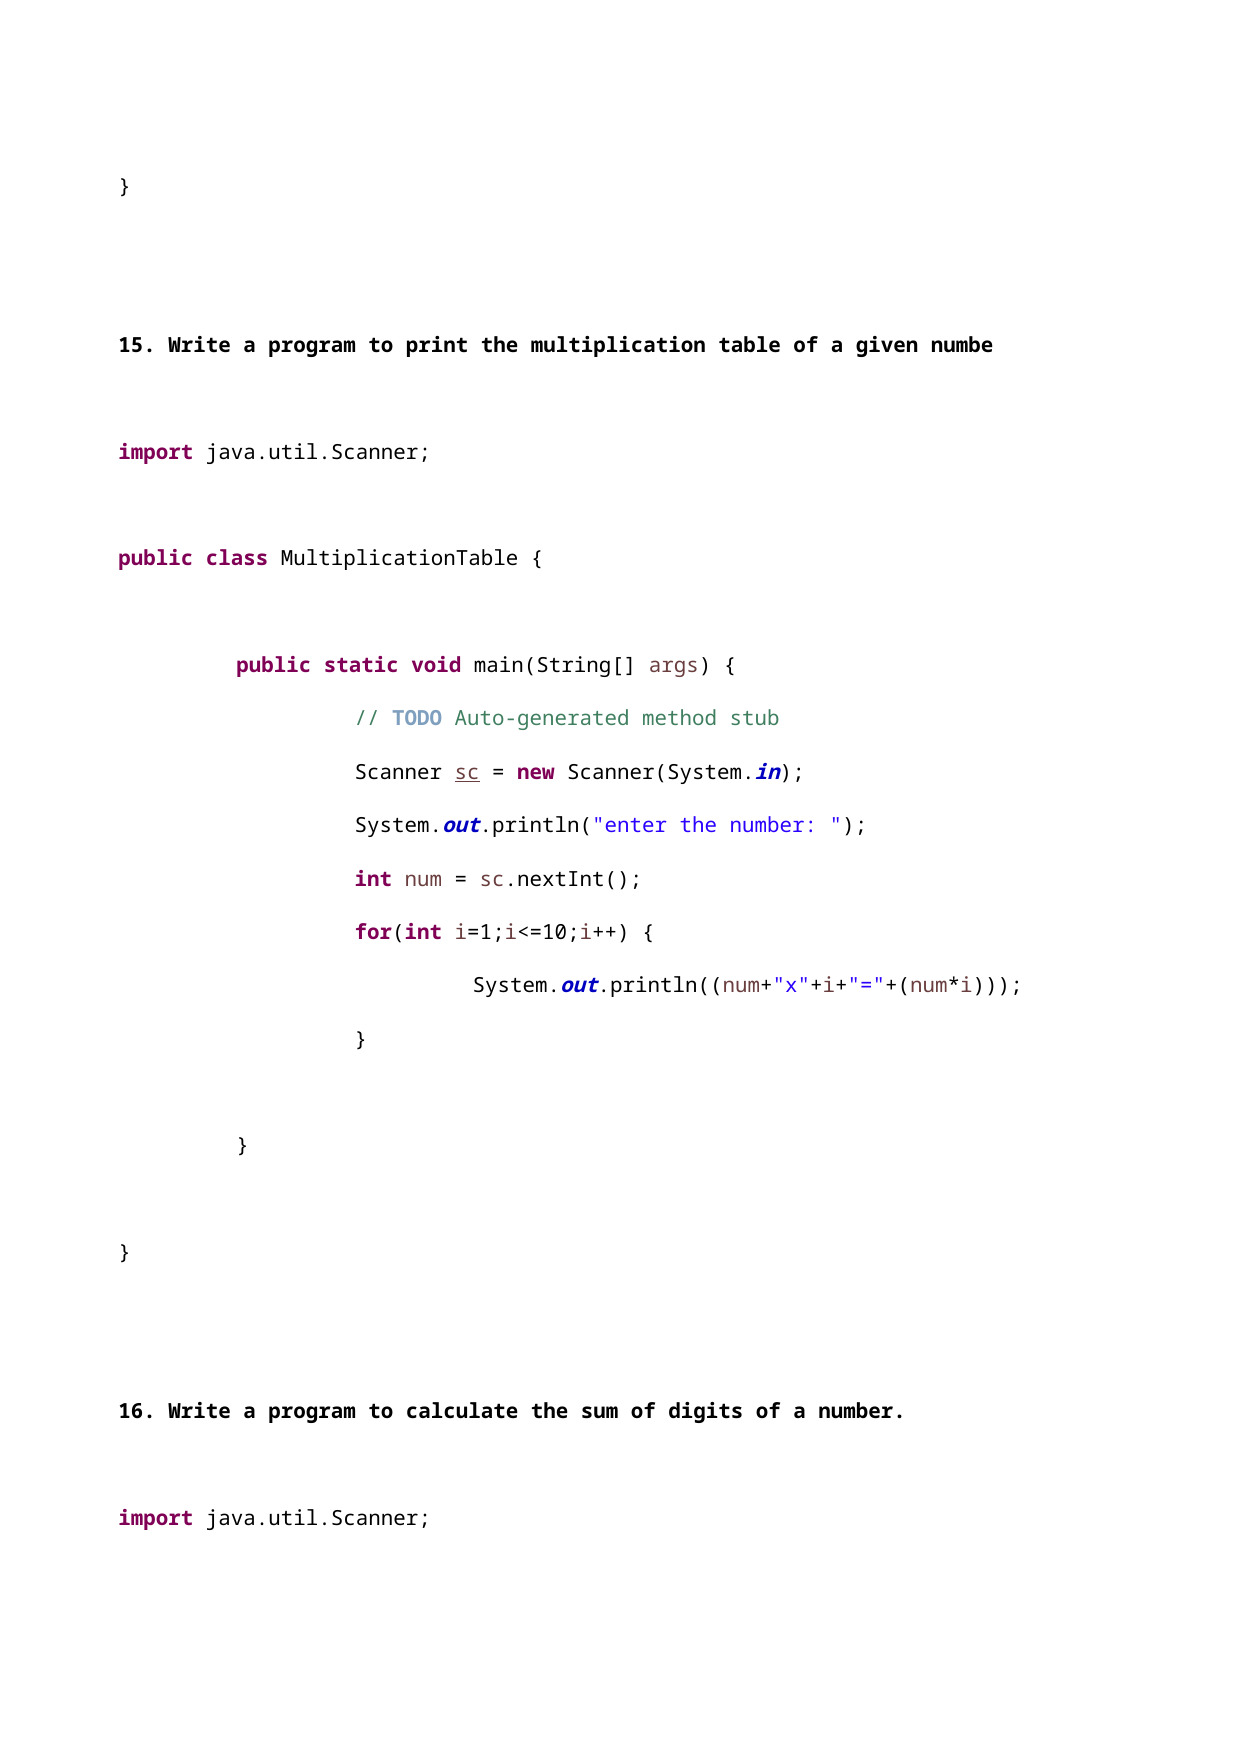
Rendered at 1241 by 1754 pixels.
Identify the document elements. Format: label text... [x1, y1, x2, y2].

text } [118, 171, 1122, 199]
text 16. Write a program to calculate the sum of digits of a number. [118, 1396, 1122, 1425]
text public static void main(String[] args) { [118, 650, 1122, 678]
text int num = sc.nextInt(); [118, 864, 1122, 892]
text } [118, 1024, 1122, 1052]
text // TODO Auto-generated method stub [118, 703, 1122, 732]
text System.out.println("enter the number: "); [118, 810, 1122, 839]
text import java.util.Scanner; [118, 1503, 1122, 1531]
text for(int i=1;i<=10;i++) { [118, 917, 1122, 946]
text } [118, 1237, 1122, 1265]
text import java.util.Scanner; [118, 437, 1122, 466]
text Scanner sc = new Scanner(System.in); [118, 757, 1122, 785]
text 15. Write a program to print the multiplication table of a given numbe [118, 331, 1122, 359]
text System.out.println((num+"x"+i+"="+(num*i))); [118, 971, 1122, 999]
text public class MultiplicationTable { [118, 543, 1122, 572]
text } [118, 1131, 1122, 1159]
